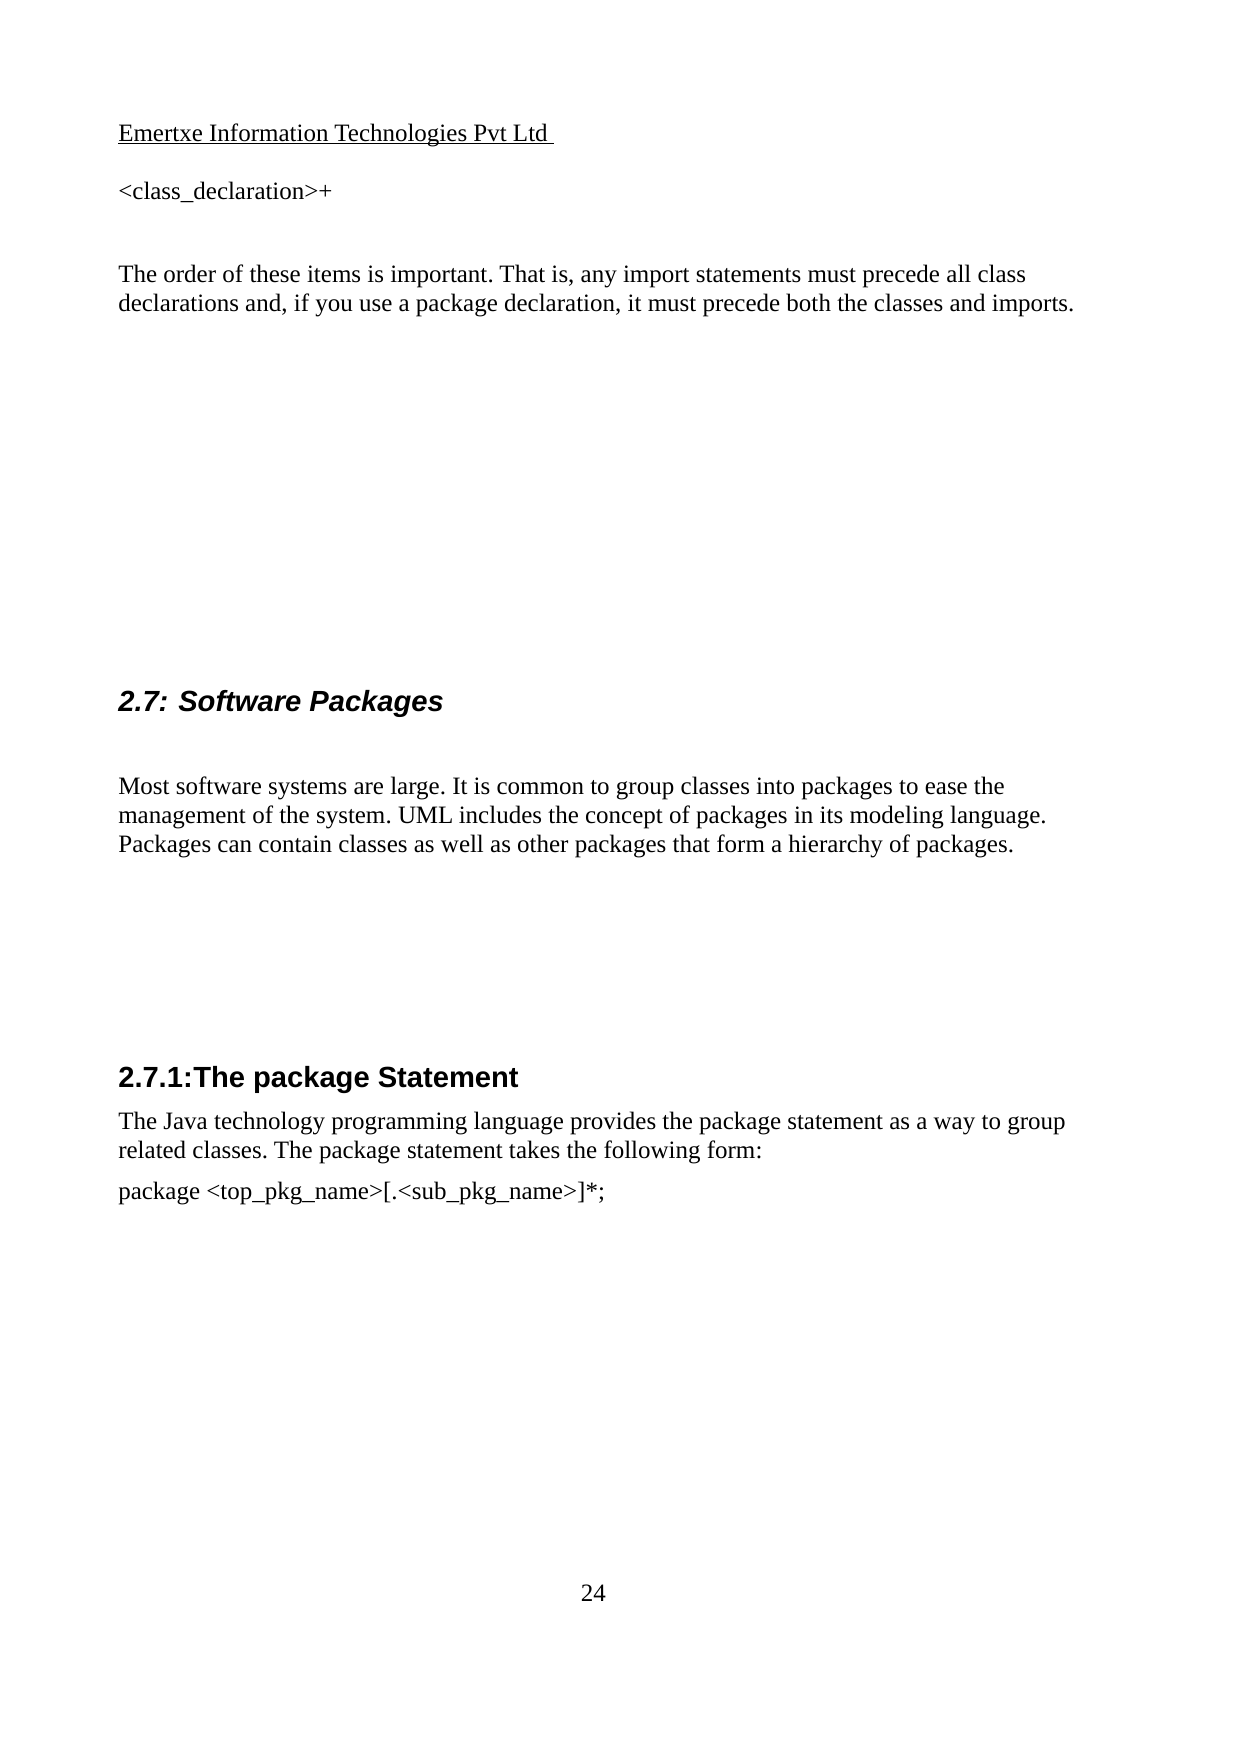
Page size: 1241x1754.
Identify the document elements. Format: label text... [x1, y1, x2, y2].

text package <top_pkg_name>[.<sub_pkg_name>]*; [118, 1176, 1122, 1205]
text <class_declaration>+ [118, 176, 1122, 205]
subtitle The package Statement [118, 1060, 1122, 1093]
subtitle Software Packages [118, 684, 1122, 717]
text Most software systems are large. It is common to group classes into packages to ease the management of the system. UML includes the concept of packages in its modeling language. Packages can contain classes as well as other packages that form a hierarchy of packages. [118, 771, 1122, 857]
text The Java technology programming language provides the package statement as a way to group related classes. The package statement takes the following form: [118, 1106, 1122, 1163]
text The order of these items is important. That is, any import statements must precede all class declarations and, if you use a package declaration, it must precede both the classes and imports. [118, 259, 1122, 316]
